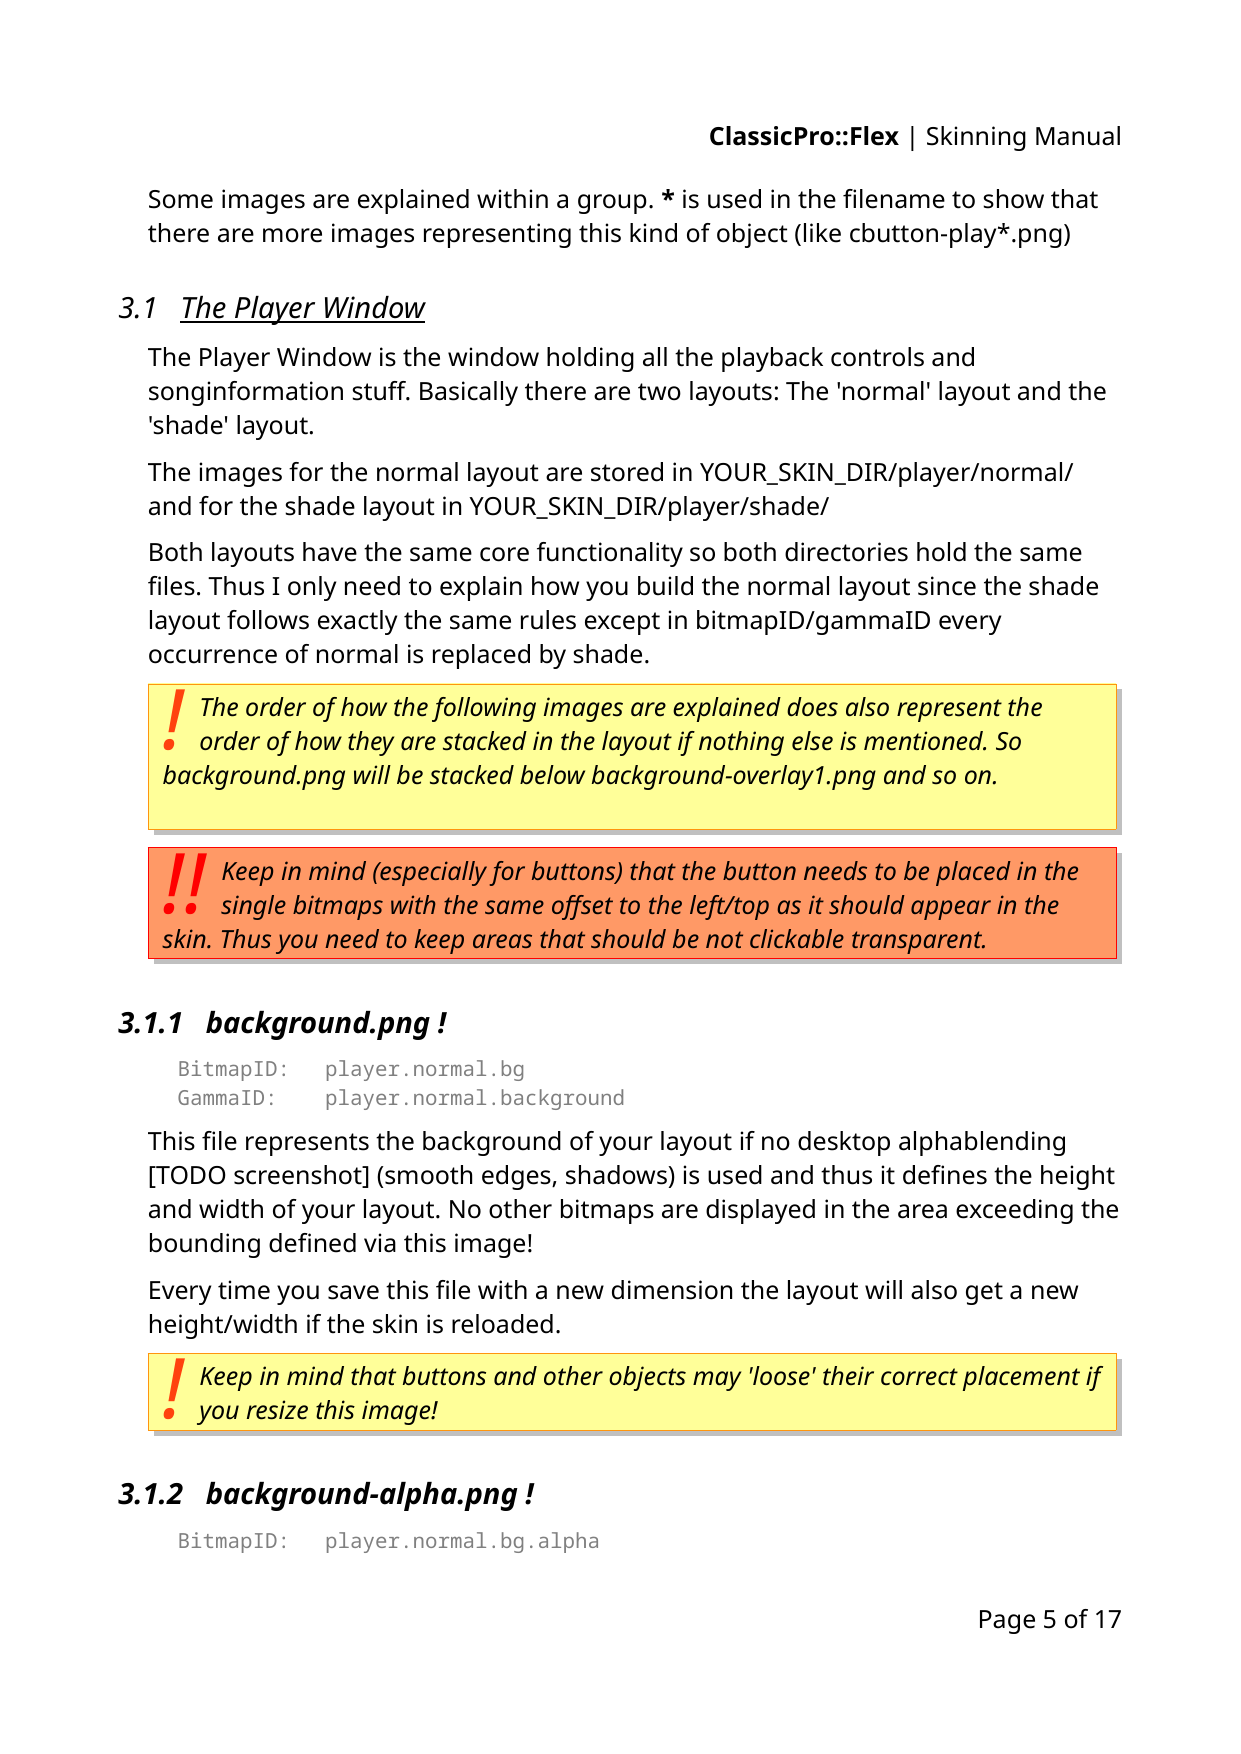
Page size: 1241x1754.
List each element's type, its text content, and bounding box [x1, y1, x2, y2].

text !!Keep in mind (especially for buttons) that the button needs to be placed in the single bitmaps with the same offset to the left/top as it should appear in the skin. Thus you need to keep areas that should be not clickable transparent. [149, 848, 1116, 958]
subtitle The Player Window [118, 287, 1122, 327]
text BitmapID: player.normal.bg GammaID: player.normal.background [177, 1054, 1122, 1111]
text Both layouts have the same core functionality so both directories hold the same files. Thus I only need to explain how you build the normal layout since the shade layout follows exactly the same rules except in bitmapID/gammaID every occurrence of normal is replaced by shade. [148, 535, 1122, 671]
text Some images are explained within a group. * is used in the filename to show that there are more images representing this kind of object (like cbutton-play*.png) [148, 182, 1122, 250]
subtitle background.png ! [118, 1002, 1122, 1042]
text BitmapID: player.normal.bg.alpha [177, 1526, 1122, 1554]
text The Player Window is the window holding all the playback controls and songinformation stuff. Basically there are two layouts: The 'normal' layout and the 'shade' layout. [148, 339, 1122, 442]
text Every time you save this file with a new dimension the layout will also get a new height/width if the skin is reloaded. [148, 1272, 1122, 1340]
text !Keep in mind that buttons and other objects may 'loose' their correct placement if you resize this image! [149, 1354, 1116, 1430]
text This file represents the background of your layout if no desktop alphablending [TODO screenshot] (smooth edges, shadows) is used and thus it defines the height and width of your layout. No other bitmaps are displayed in the area exceeding the bounding defined via this image! [148, 1123, 1122, 1260]
text The images for the normal layout are stored in YOUR_SKIN_DIR/player/normal/ and for the shade layout in YOUR_SKIN_DIR/player/shade/ [148, 454, 1122, 522]
subtitle background-alpha.png ! [118, 1473, 1122, 1513]
text !The order of how the following images are explained does also represent the order of how they are stacked in the layout if nothing else is mentioned. So background.png will be stacked below background-overlay1.png and so on. [149, 685, 1116, 829]
